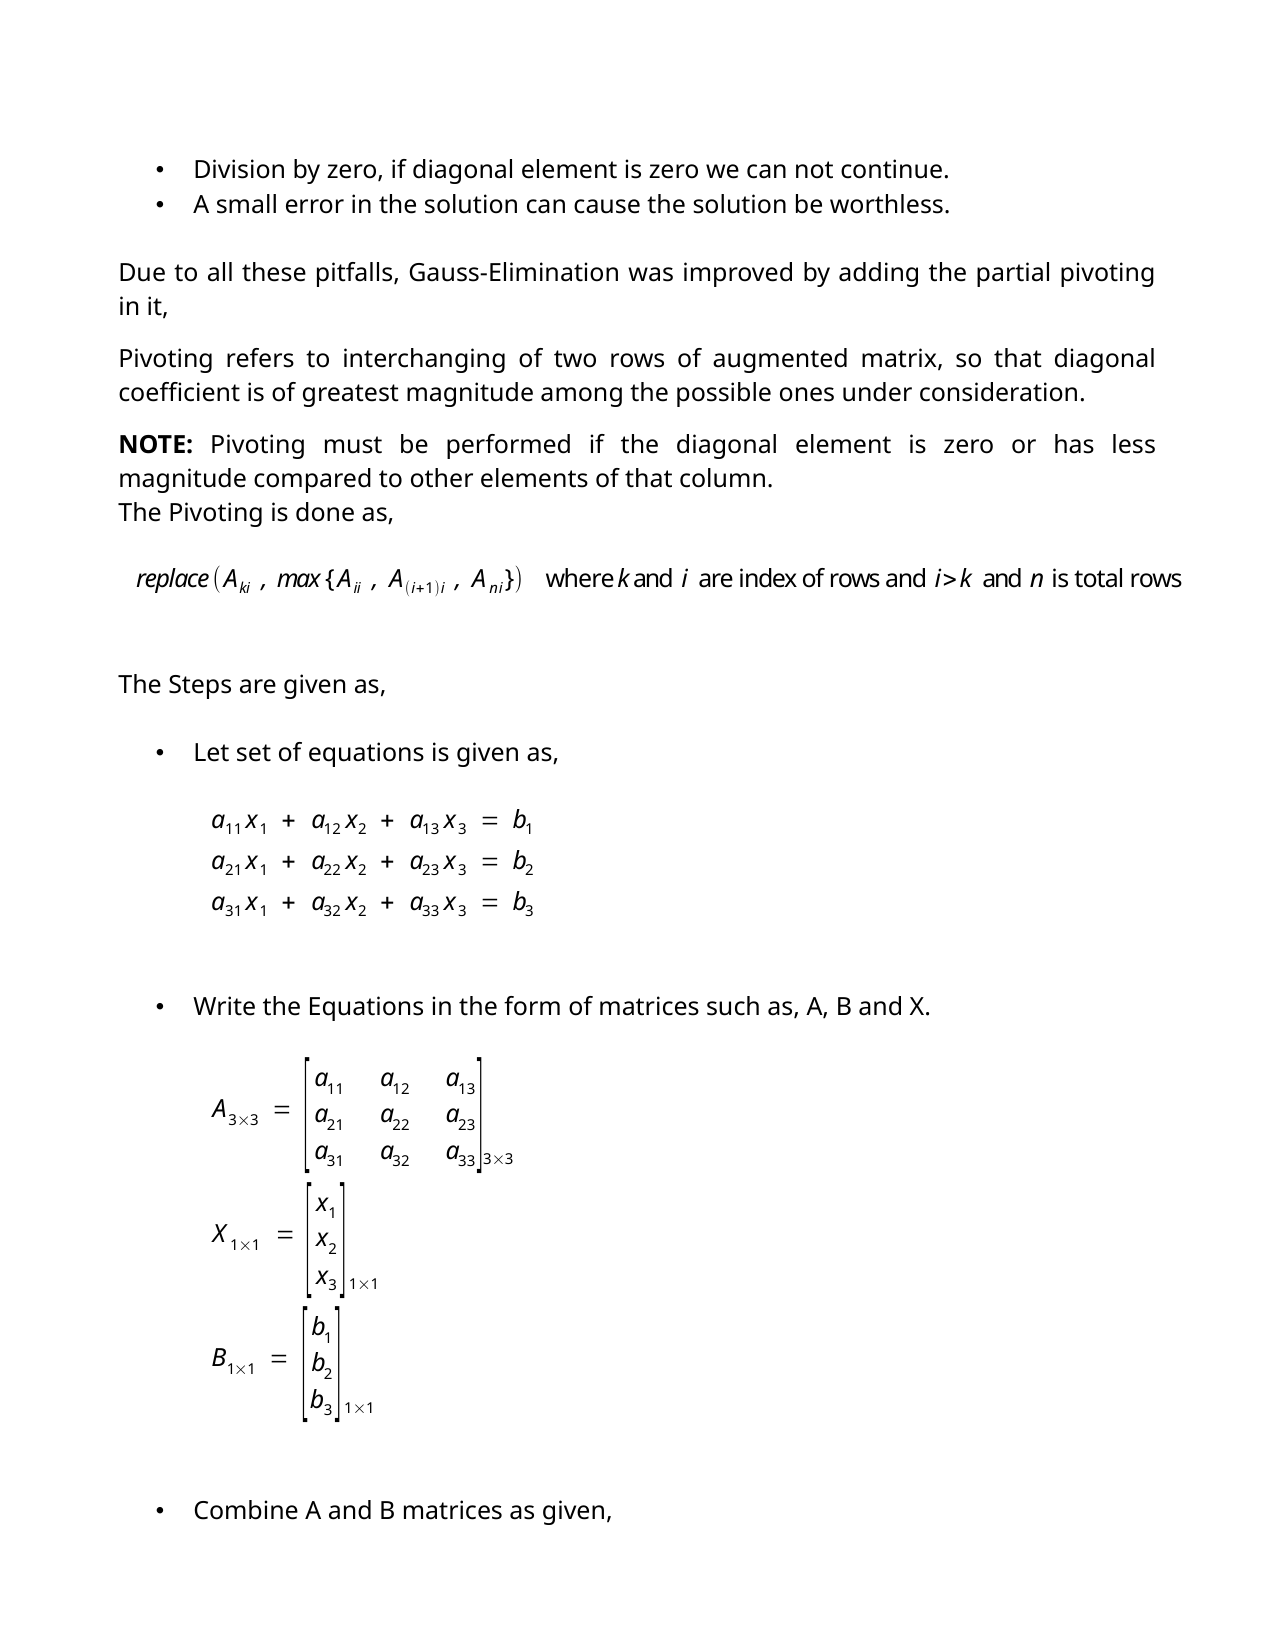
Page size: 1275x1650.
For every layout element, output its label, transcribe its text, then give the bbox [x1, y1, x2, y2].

list Division by zero, if diagonal element is zero we can not continue. [156, 152, 1157, 186]
list Combine A and B matrices as given, [156, 1492, 1157, 1527]
text The Steps are given as, [118, 667, 1157, 701]
list Let set of equations is given as, [156, 735, 1157, 769]
list A small error in the solution can cause the solution be worthless. [156, 186, 1157, 220]
text The Pivoting is done as, [118, 494, 1157, 528]
list Write the Equations in the form of matrices such as, A, B and X. [156, 988, 1157, 1022]
text NOTE: Pivoting must be performed if the diagonal element is zero or has less magnitude compared to other elements of that column. [118, 426, 1157, 494]
text Due to all these pitfalls, Gauss-Elimination was improved by adding the partial pivoting in it, [118, 254, 1157, 322]
text Pivoting refers to interchanging of two rows of augmented matrix, so that diagonal coefficient is of greatest magnitude among the possible ones under consideration. [118, 340, 1157, 408]
